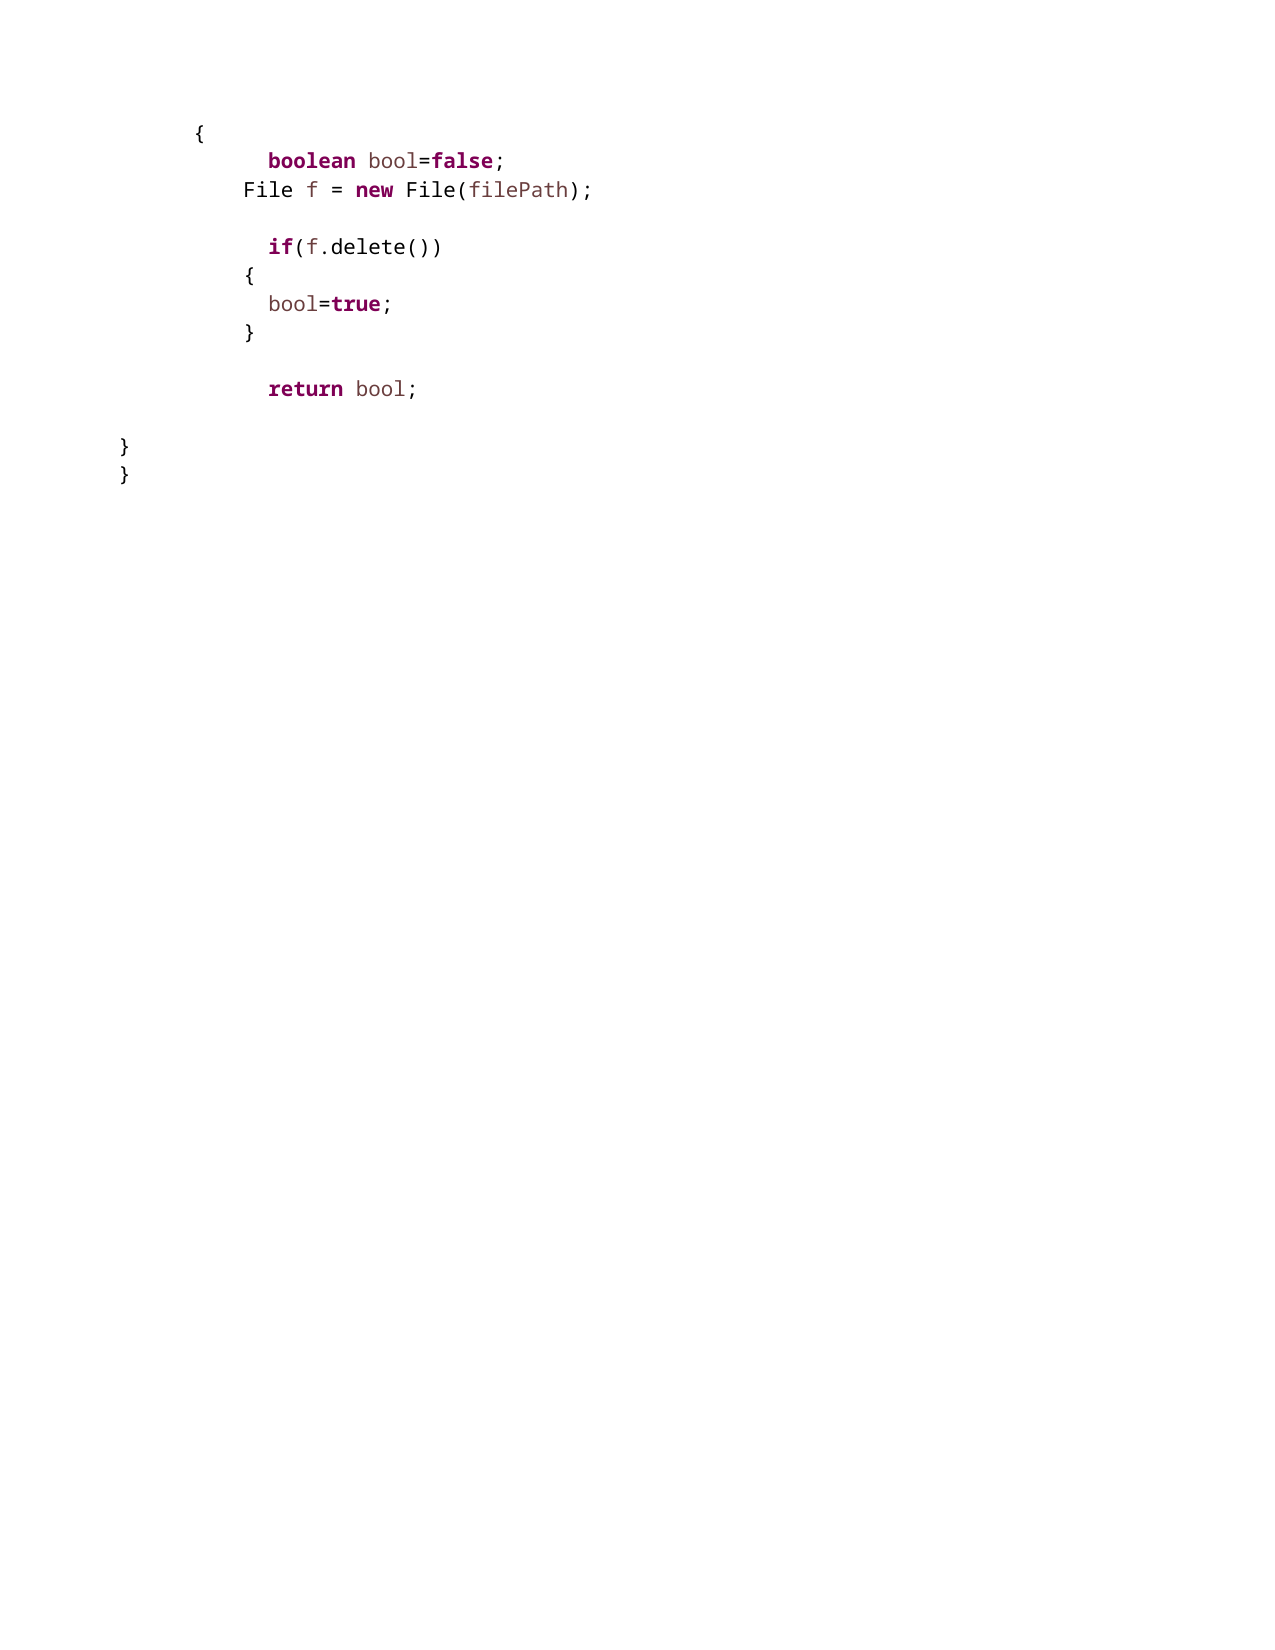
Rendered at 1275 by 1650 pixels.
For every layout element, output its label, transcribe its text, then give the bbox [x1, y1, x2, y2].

text } [118, 459, 1157, 488]
text bool=true; [118, 289, 1157, 317]
text if(f.delete()) [118, 232, 1157, 260]
text boolean bool=false; [118, 147, 1157, 175]
text } [118, 317, 1157, 346]
text File f = new File(filePath); [118, 175, 1157, 203]
text { [118, 118, 1157, 147]
text } [118, 431, 1157, 459]
text return bool; [118, 374, 1157, 402]
text { [118, 260, 1157, 289]
